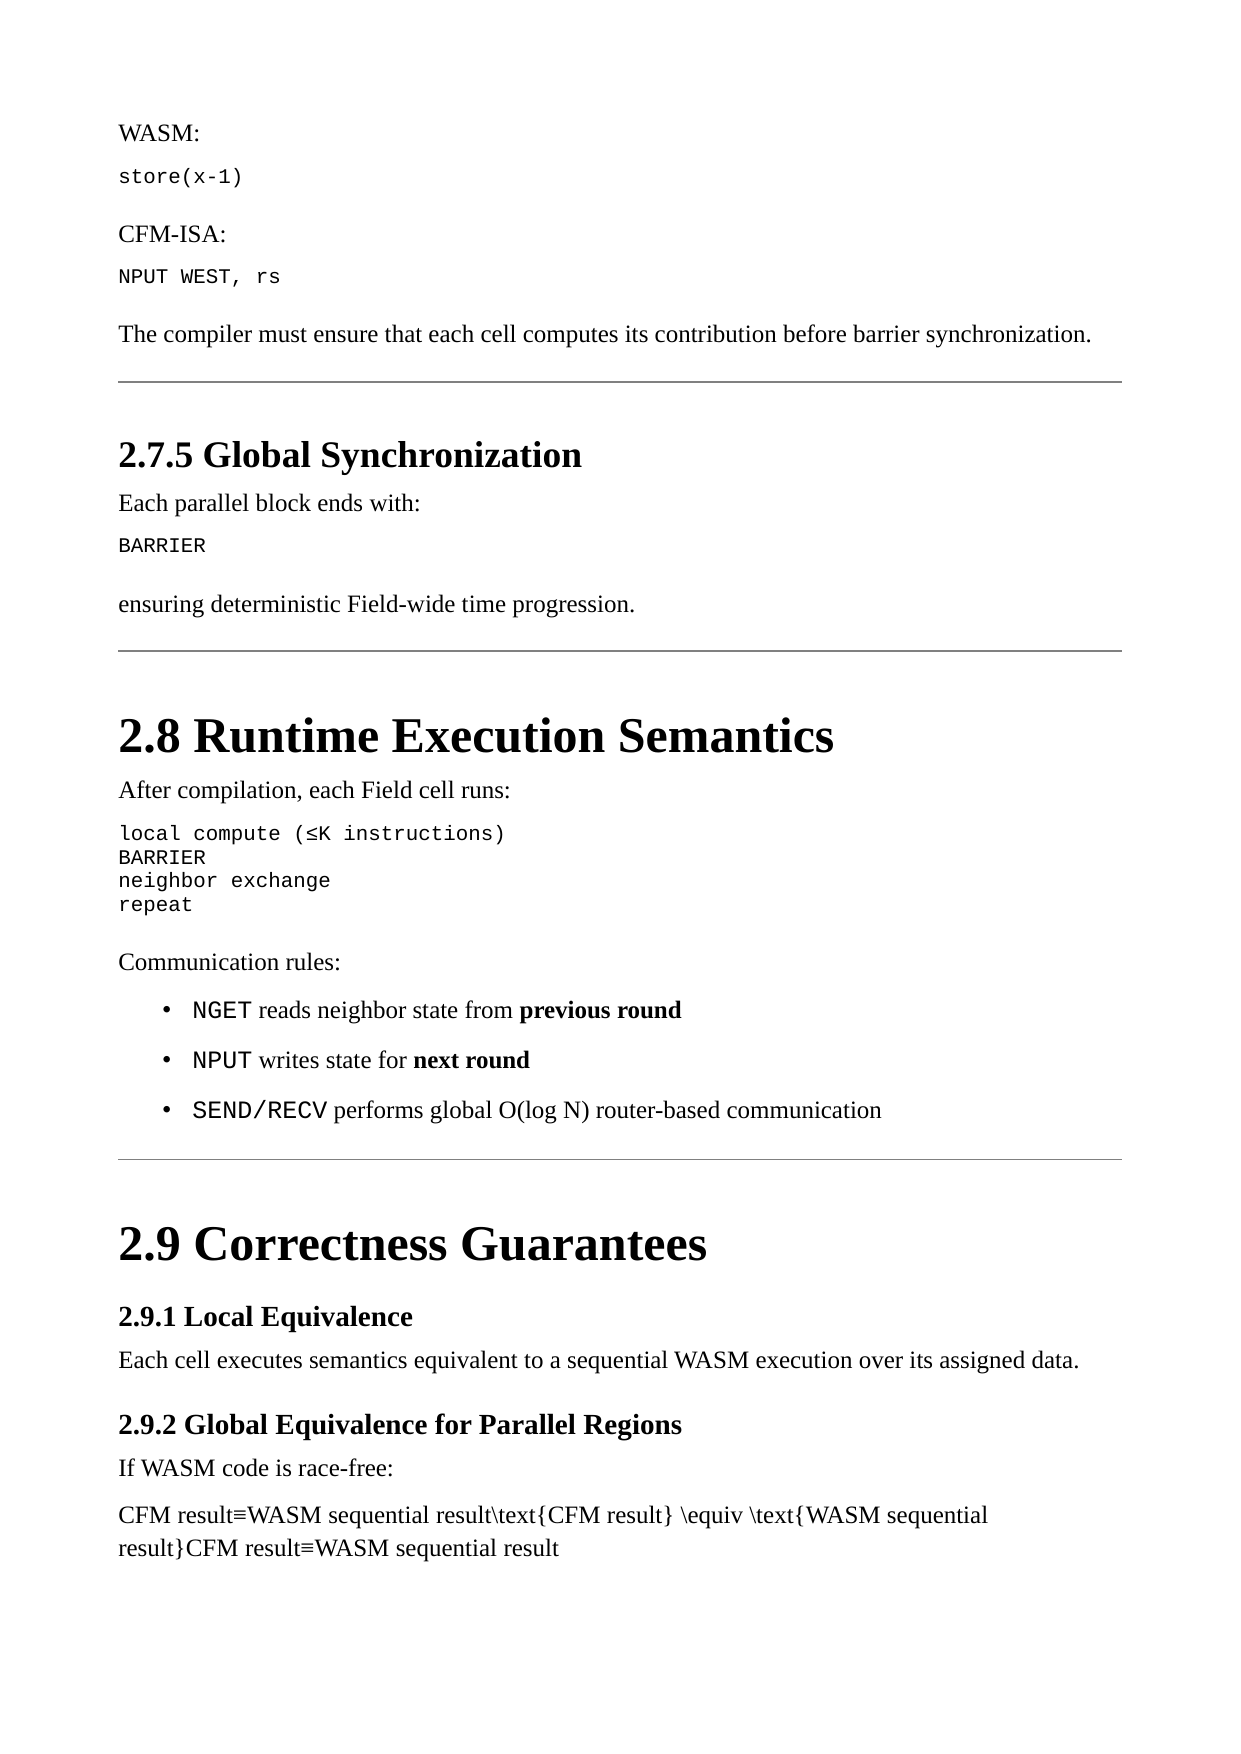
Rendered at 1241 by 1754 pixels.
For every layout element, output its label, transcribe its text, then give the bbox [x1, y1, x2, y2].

list NPUT writes state for next round [162, 1045, 1122, 1076]
text WASM: [118, 118, 1122, 147]
text NPUT WEST, rs [118, 266, 1122, 290]
subtitle 2.9 Correctness Guarantees [118, 1214, 1122, 1272]
subtitle 2.7.5 Global Synchronization [118, 432, 1122, 475]
text CFM-ISA: [118, 219, 1122, 248]
text Each parallel block ends with: [118, 488, 1122, 517]
text Communication rules: [118, 947, 1122, 976]
text store(x-1) [118, 166, 1122, 189]
text repeat [118, 894, 1122, 918]
subtitle 2.8 Runtime Execution Semantics [118, 706, 1122, 763]
text BARRIER [118, 847, 1122, 870]
text Each cell executes semantics equivalent to a sequential WASM execution over its assigned data. [118, 1345, 1122, 1373]
text ensuring deterministic Field-wide time progression. [118, 589, 1122, 617]
text neighbor exchange [118, 870, 1122, 894]
text local compute (≤K instructions) [118, 823, 1122, 847]
subtitle 2.9.2 Global Equivalence for Parallel Regions [118, 1407, 1122, 1440]
text After compilation, each Field cell runs: [118, 776, 1122, 804]
list SEND/RECV performs global O(log N) router-based communication [162, 1095, 1122, 1126]
text If WASM code is race-free: [118, 1453, 1122, 1482]
text BARRIER [118, 536, 1122, 559]
subtitle 2.9.1 Local Equivalence [118, 1299, 1122, 1332]
list NGET reads neighbor state from previous round [162, 995, 1122, 1026]
text The compiler must ensure that each cell computes its contribution before barrier synchronization. [118, 319, 1122, 348]
text CFM result≡WASM sequential result\text{CFM result} \equiv \text{WASM sequential result}CFM result≡WASM sequential result [118, 1501, 1122, 1562]
